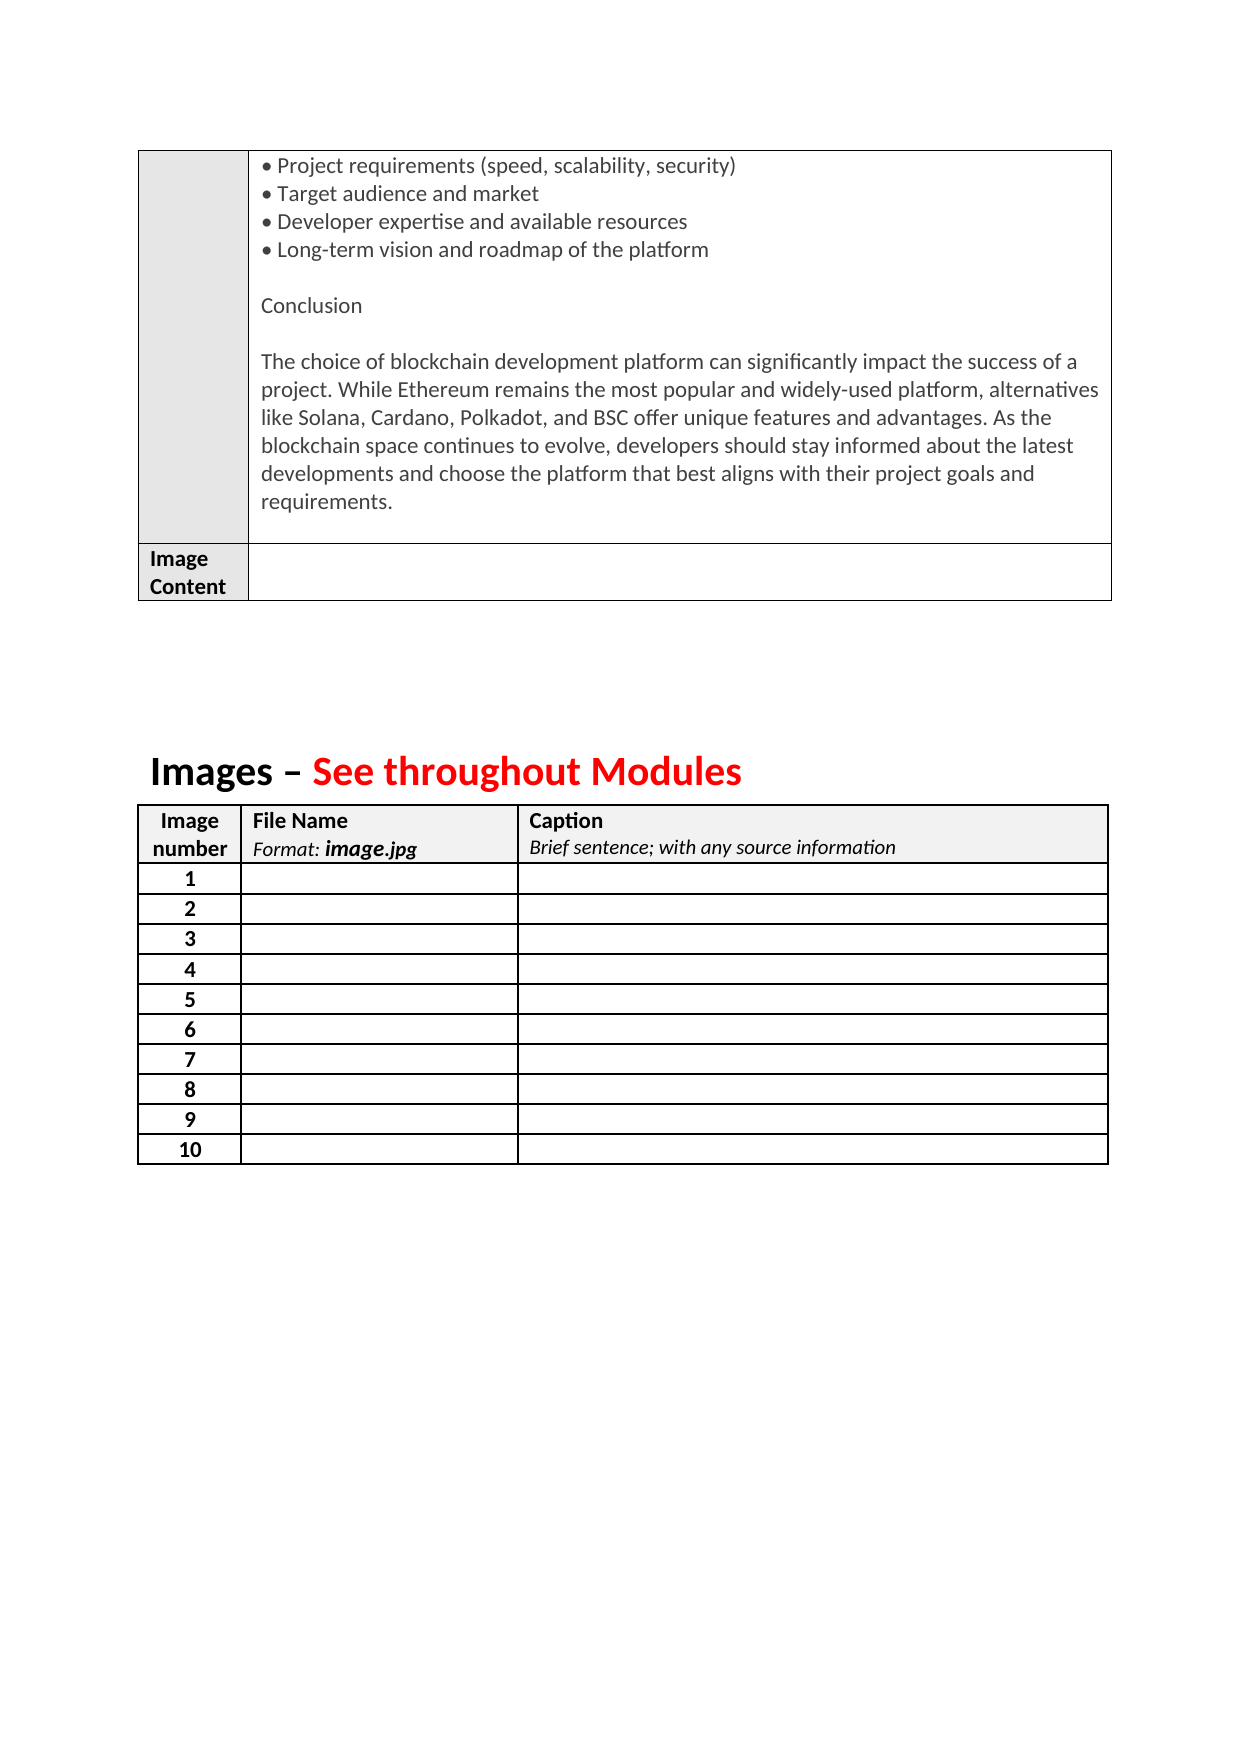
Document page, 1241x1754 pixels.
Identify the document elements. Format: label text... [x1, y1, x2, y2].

table_cell [242, 985, 517, 1013]
table_header File Name Format: image.jpg [242, 806, 517, 862]
subtitle Images – See throughout Modules [150, 745, 1090, 796]
table_cell 6 [139, 1015, 240, 1043]
table_cell 10 [139, 1135, 240, 1163]
table_cell [242, 1105, 517, 1133]
table_cell [249, 544, 1111, 600]
table_cell [519, 864, 1107, 892]
table_cell [242, 1075, 517, 1103]
table_cell • Project requirements (speed, scalability, security) • Target audience and market • Developer expertise and available resources • Long-term vision and roadmap of the platform Conclusion The choice of blockchain development platform can significantly impact the success of a project. While Ethereum remains the most popular and widely-used platform, alternatives like Solana, Cardano, Polkadot, and BSC offer unique features and advantages. As the blockchain space continues to evolve, developers should stay informed about the latest developments and choose the platform that best aligns with their project goals and requirements. [249, 151, 1111, 543]
table_cell [519, 1045, 1107, 1073]
table_cell [242, 1015, 517, 1043]
table_cell [242, 1135, 517, 1163]
table_cell [519, 1135, 1107, 1163]
table_cell 5 [139, 985, 240, 1013]
table_cell [242, 925, 517, 953]
table_cell 7 [139, 1045, 240, 1073]
table_cell [519, 1105, 1107, 1133]
table_cell [242, 955, 517, 983]
table_header Caption Brief sentence; with any source information [519, 806, 1107, 862]
table_cell [242, 864, 517, 892]
table_cell [242, 895, 517, 922]
table_cell 3 [139, 925, 240, 953]
table_cell 8 [139, 1075, 240, 1103]
table_cell [519, 1075, 1107, 1103]
table_cell 1 [139, 864, 240, 892]
table_cell [519, 985, 1107, 1013]
table_cell [519, 955, 1107, 983]
table_cell [242, 1045, 517, 1073]
table_cell [519, 1015, 1107, 1043]
table_cell [139, 151, 248, 543]
table_cell Image Content [139, 544, 248, 600]
table_cell [519, 895, 1107, 922]
table_header Image number [139, 806, 240, 862]
table_cell 2 [139, 895, 240, 922]
table_cell [519, 925, 1107, 953]
table_cell 4 [139, 955, 240, 983]
table_cell 9 [139, 1105, 240, 1133]
